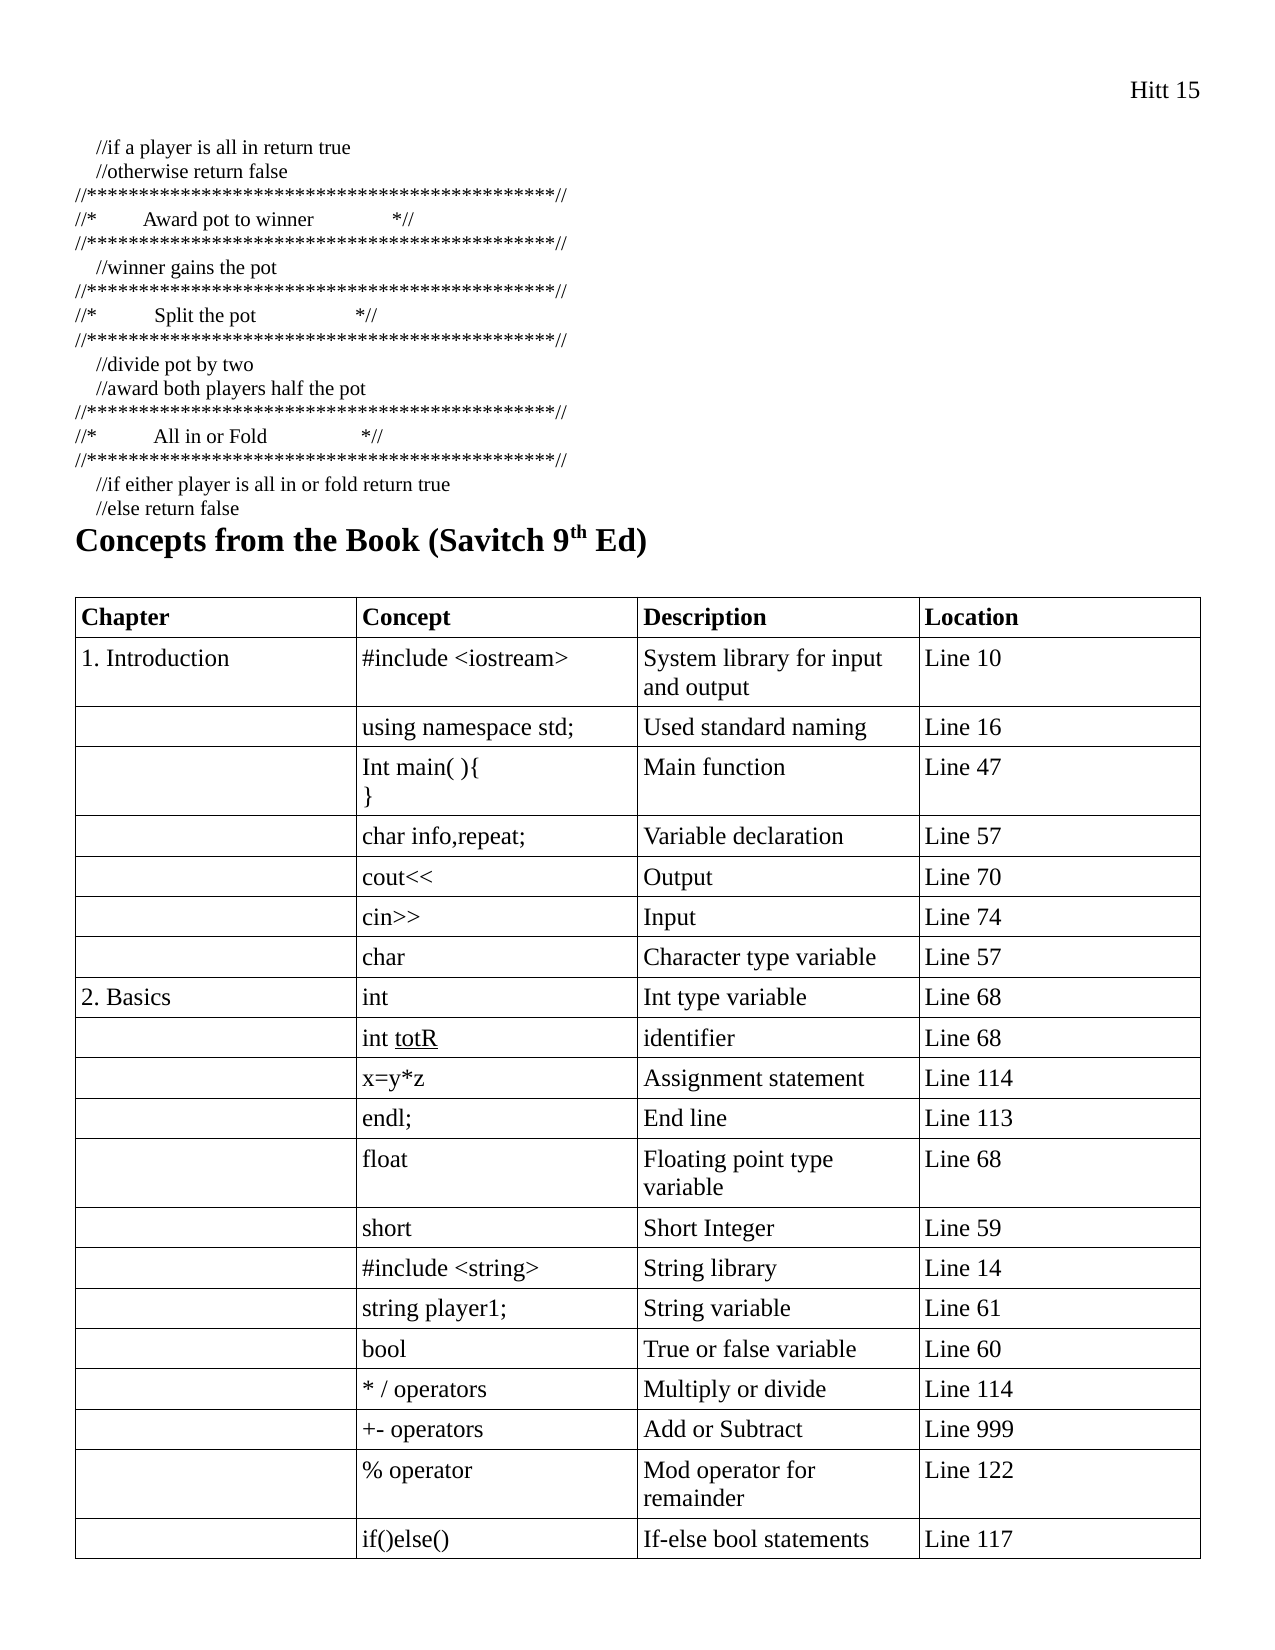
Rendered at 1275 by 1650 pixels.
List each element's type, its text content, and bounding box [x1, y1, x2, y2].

table_cell [76, 1139, 356, 1207]
table_cell char [357, 937, 637, 977]
table_cell Line 10 [920, 638, 1200, 706]
table_cell 1. Introduction [76, 638, 356, 706]
table_cell [76, 1450, 356, 1518]
table_cell Line 47 [920, 747, 1200, 815]
table_cell [76, 1018, 356, 1057]
table_cell [76, 1099, 356, 1138]
text //*********************************************// [75, 183, 1200, 207]
table_cell Short Integer [638, 1208, 919, 1247]
table_cell short [357, 1208, 637, 1247]
table_cell 2. Basics [76, 978, 356, 1017]
table_cell Line 60 [920, 1329, 1200, 1368]
table_cell If-else bool statements [638, 1519, 919, 1558]
table_header Description [638, 598, 919, 637]
table_cell Line 14 [920, 1248, 1200, 1288]
text //*********************************************// [75, 448, 1200, 472]
table_cell Line 122 [920, 1450, 1200, 1518]
table_cell int [357, 978, 637, 1017]
table_cell identifier [638, 1018, 919, 1057]
text //*********************************************// [75, 400, 1200, 424]
text //* All in or Fold *// [75, 424, 1200, 448]
table_cell Main function [638, 747, 919, 815]
table_cell Floating point type variable [638, 1139, 919, 1207]
table_cell #include <string> [357, 1248, 637, 1288]
table_cell Line 16 [920, 707, 1200, 746]
table_cell [76, 1058, 356, 1098]
table_cell String variable [638, 1289, 919, 1328]
table_cell [76, 1410, 356, 1449]
table_cell if()else() [357, 1519, 637, 1558]
text //award both players half the pot [75, 376, 1200, 400]
text Concepts from the Book (Savitch 9th Ed) [75, 520, 1200, 558]
table_cell Line 74 [920, 897, 1200, 936]
text //*********************************************// [75, 279, 1200, 303]
table_cell [76, 816, 356, 856]
text //if a player is all in return true [75, 135, 1200, 159]
table_cell #include <iostream> [357, 638, 637, 706]
table_cell Line 70 [920, 857, 1200, 896]
table_cell [76, 1329, 356, 1368]
table_cell Int type variable [638, 978, 919, 1017]
table_cell Line 57 [920, 937, 1200, 977]
table_cell Line 117 [920, 1519, 1200, 1558]
table_cell True or false variable [638, 1329, 919, 1368]
table_cell Used standard naming [638, 707, 919, 746]
table_cell String library [638, 1248, 919, 1288]
table_cell Line 57 [920, 816, 1200, 856]
table_cell Output [638, 857, 919, 896]
text //winner gains the pot [75, 255, 1200, 279]
table_cell Line 114 [920, 1058, 1200, 1098]
table_cell x=y*z [357, 1058, 637, 1098]
text //* Award pot to winner *// [75, 207, 1200, 231]
table_header Location [920, 598, 1200, 637]
table_cell [76, 897, 356, 936]
table_cell Add or Subtract [638, 1410, 919, 1449]
table_cell Input [638, 897, 919, 936]
table_cell End line [638, 1099, 919, 1138]
table_cell Variable declaration [638, 816, 919, 856]
table_cell using namespace std; [357, 707, 637, 746]
table_cell Line 59 [920, 1208, 1200, 1247]
table_cell % operator [357, 1450, 637, 1518]
table_cell [76, 707, 356, 746]
text //*********************************************// [75, 327, 1200, 352]
table_cell string player1; [357, 1289, 637, 1328]
table_cell +- operators [357, 1410, 637, 1449]
table_cell bool [357, 1329, 637, 1368]
table_cell Line 68 [920, 1018, 1200, 1057]
table_header Concept [357, 598, 637, 637]
table_cell Line 999 [920, 1410, 1200, 1449]
table_cell Line 68 [920, 978, 1200, 1017]
table_cell Mod operator for remainder [638, 1450, 919, 1518]
table_cell Assignment statement [638, 1058, 919, 1098]
table_cell cout<< [357, 857, 637, 896]
table_cell [76, 1248, 356, 1288]
table_cell Multiply or divide [638, 1369, 919, 1408]
table_cell Line 114 [920, 1369, 1200, 1408]
text //*********************************************// [75, 231, 1200, 255]
table_cell cin>> [357, 897, 637, 936]
text //otherwise return false [75, 159, 1200, 183]
table_cell endl; [357, 1099, 637, 1138]
table_cell Line 113 [920, 1099, 1200, 1138]
text //if either player is all in or fold return true [75, 472, 1200, 496]
table_cell char info,repeat; [357, 816, 637, 856]
table_header Chapter [76, 598, 356, 637]
table_cell [76, 1519, 356, 1558]
table_cell [76, 1289, 356, 1328]
text //* Split the pot *// [75, 303, 1200, 327]
text //divide pot by two [75, 352, 1200, 376]
table_cell float [357, 1139, 637, 1207]
table_cell Line 68 [920, 1139, 1200, 1207]
table_cell int totR [357, 1018, 637, 1057]
table_cell System library for input and output [638, 638, 919, 706]
text //else return false [75, 496, 1200, 520]
table_cell Int main( ){ } [357, 747, 637, 815]
table_cell [76, 1369, 356, 1408]
table_cell [76, 857, 356, 896]
table_cell * / operators [357, 1369, 637, 1408]
table_cell Line 61 [920, 1289, 1200, 1328]
table_cell [76, 937, 356, 977]
table_cell Character type variable [638, 937, 919, 977]
table_cell [76, 747, 356, 815]
table_cell [76, 1208, 356, 1247]
